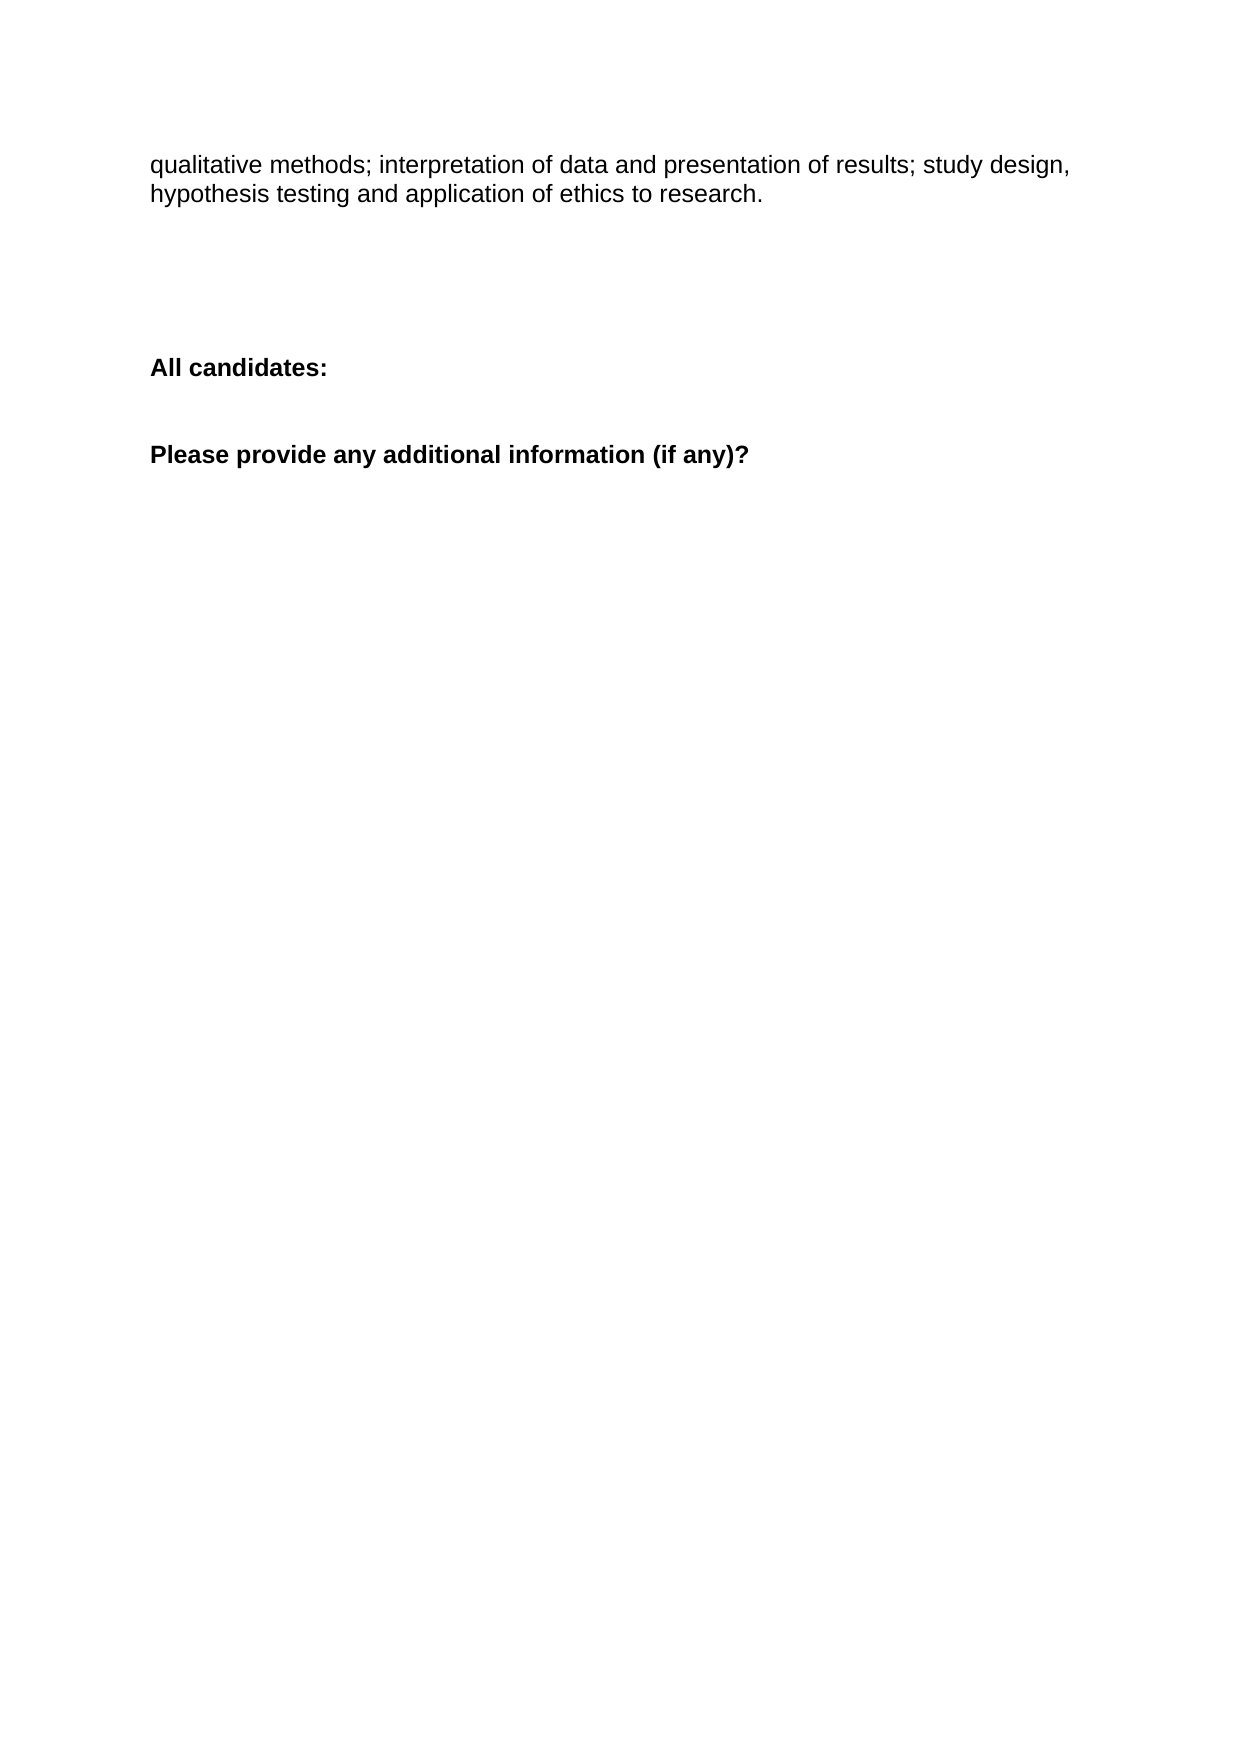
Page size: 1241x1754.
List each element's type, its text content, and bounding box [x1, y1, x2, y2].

text All candidates: [150, 353, 1090, 382]
text Please provide any additional information (if any)? [150, 440, 1090, 469]
text qualitative methods; interpretation of data and presentation of results; study design, hypothesis testing and application of ethics to research. [150, 150, 1090, 207]
